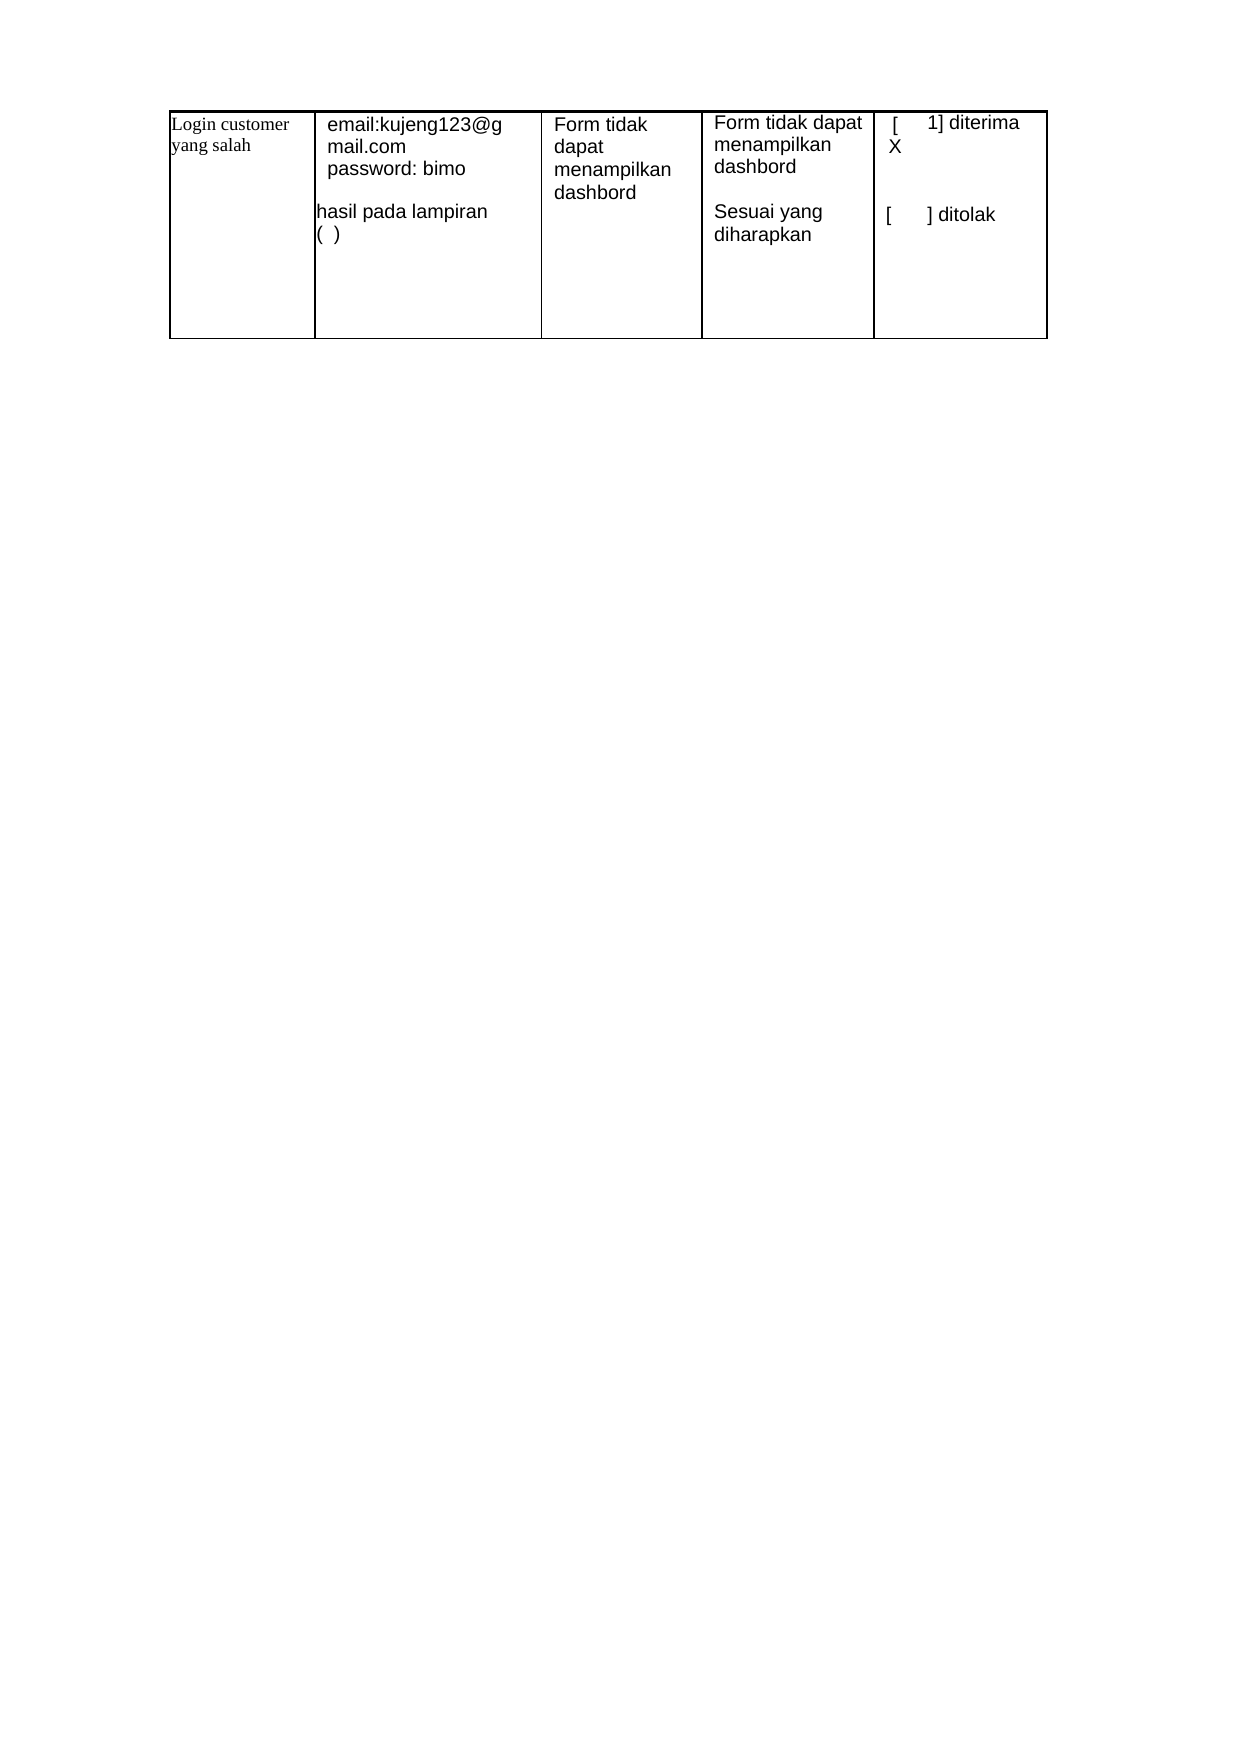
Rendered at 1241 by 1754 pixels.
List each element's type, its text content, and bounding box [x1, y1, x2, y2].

table_header [ X [ [875, 113, 913, 338]
table_header Form tidak dapat menampilkan dashbord [542, 113, 701, 338]
table_header Form tidak dapat menampilkan dashbord Sesuai yang diharapkan [703, 113, 873, 338]
table_header email:kujeng123@gmail.com password: bimo hasil pada lampiran ( ) [316, 113, 541, 338]
table_header Login customer yang salah [171, 113, 314, 338]
table_header 1] diterima ] ditolak [913, 113, 1046, 338]
